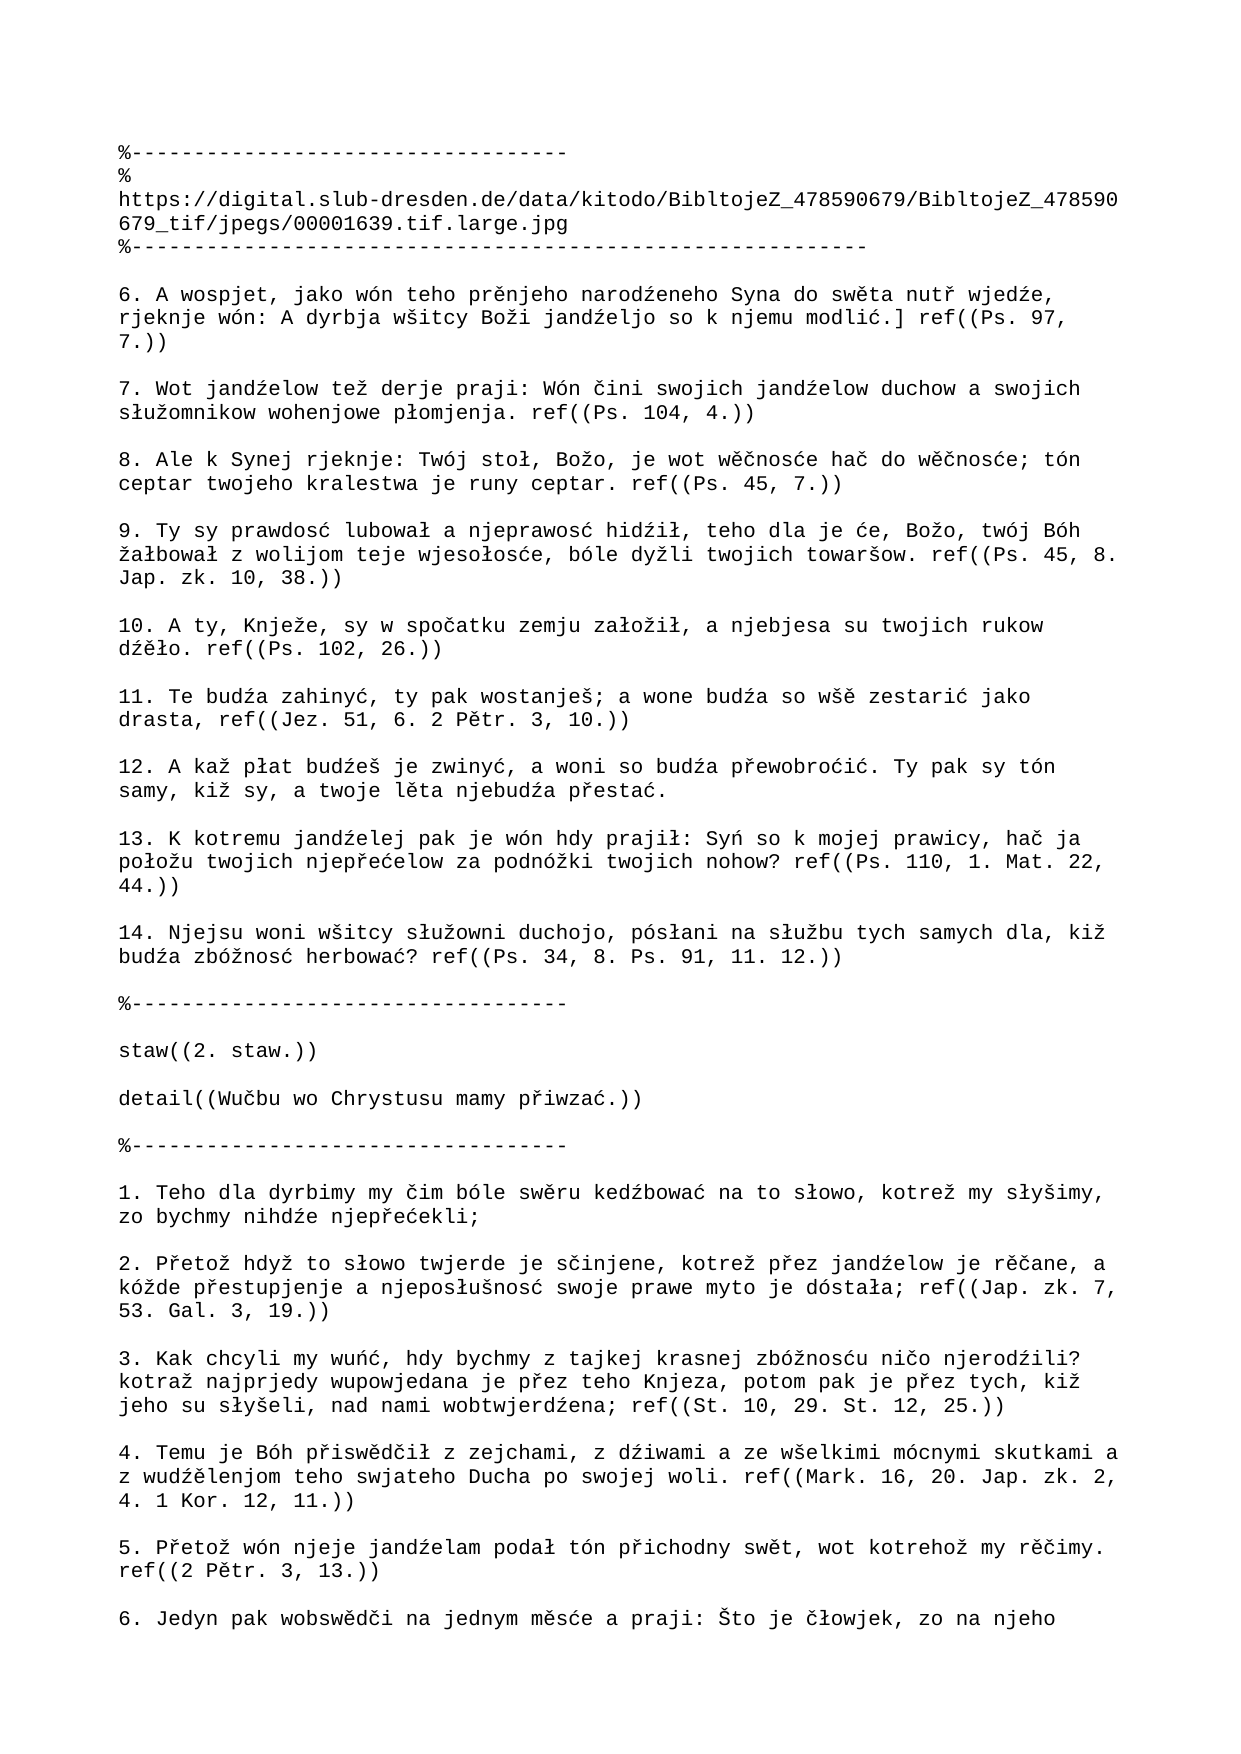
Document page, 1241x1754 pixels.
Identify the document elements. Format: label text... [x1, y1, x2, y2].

text %----------------------------------- [118, 993, 1122, 1017]
text 6. Jedyn pak wobswědči na jednym měsće a praji: Što je čłowjek, zo na njeho [118, 1608, 1122, 1631]
text 12. A kaž płat budźeš je zwinyć, a woni so budźa přewobroćić. Ty pak sy tón samy, kiž sy, a twoje lěta njebudźa přestać. [118, 757, 1122, 804]
text % https://digital.slub-dresden.de/data/kitodo/BibltojeZ_478590679/BibltojeZ_478590679_tif/jpegs/00001639.tif.large.jpg [118, 165, 1122, 236]
text 6. A wospjet, jako wón teho prěnjeho narodźeneho Syna do swěta nutř wjedźe, rjeknje wón: A dyrbja wšitcy Boži jandźeljo so k njemu modlić.] ref((Ps. 97, 7.)) [118, 284, 1122, 354]
text 1. Teho dla dyrbimy my čim bóle swěru kedźbować na to słowo, kotrež my słyšimy, zo bychmy nihdźe njepřećekli; [118, 1182, 1122, 1229]
text %----------------------------------------------------------- [118, 236, 1122, 260]
text 11. Te budźa zahinyć, ty pak wostanješ; a wone budźa so wšě zestarić jako drasta, ref((Jez. 51, 6. 2 Pětr. 3, 10.)) [118, 686, 1122, 733]
text 3. Kak chcyli my wuńć, hdy bychmy z tajkej krasnej zbóžnosću ničo njerodźili? kotraž najprjedy wupowjedana je přez teho Knjeza, potom pak je přez tych, kiž jeho su słyšeli, nad nami wobtwjerdźena; ref((St. 10, 29. St. 12, 25.)) [118, 1348, 1122, 1419]
text 14. Njejsu woni wšitcy słužowni duchojo, pósłani na słužbu tych samych dla, kiž budźa zbóžnosć herbować? ref((Ps. 34, 8. Ps. 91, 11. 12.)) [118, 922, 1122, 969]
text %----------------------------------- [118, 142, 1122, 165]
text 8. Ale k Synej rjeknje: Twój stoł, Božo, je wot wěčnosće hač do wěčnosće; tón ceptar twojeho kralestwa je runy ceptar. ref((Ps. 45, 7.)) [118, 449, 1122, 496]
text 7. Wot jandźelow tež derje praji: Wón čini swojich jandźelow duchow a swojich słužomnikow wohenjowe płomjenja. ref((Ps. 104, 4.)) [118, 378, 1122, 426]
text 13. K kotremu jandźelej pak je wón hdy prajił: Syń so k mojej prawicy, hač ja połožu twojich njepřećelow za podnóžki twojich nohow? ref((Ps. 110, 1. Mat. 22, 44.)) [118, 827, 1122, 898]
text 10. A ty, Knježe, sy w spočatku zemju załožił, a njebjesa su twojich rukow dźěło. ref((Ps. 102, 26.)) [118, 615, 1122, 662]
text 5. Přetož wón njeje jandźelam podał tón přichodny swět, wot kotrehož my rěčimy. ref((2 Pětr. 3, 13.)) [118, 1537, 1122, 1584]
text 9. Ty sy prawdosć lubował a njeprawosć hidźił, teho dla je će, Božo, twój Bóh žałbował z wolijom teje wjesołosće, bóle dyžli twojich towaršow. ref((Ps. 45, 8. Jap. zk. 10, 38.)) [118, 520, 1122, 591]
text staw((2. staw.)) [118, 1040, 1122, 1064]
text %----------------------------------- [118, 1135, 1122, 1158]
text detail((Wučbu wo Chrystusu mamy přiwzać.)) [118, 1088, 1122, 1111]
text 2. Přetož hdyž to słowo twjerde je sčinjene, kotrež přez jandźelow je rěčane, a kóžde přestupjenje a njeposłušnosć swoje prawe myto je dóstała; ref((Jap. zk. 7, 53. Gal. 3, 19.)) [118, 1253, 1122, 1324]
text 4. Temu je Bóh přiswědčił z zejchami, z dźiwami a ze wšelkimi mócnymi skutkami a z wudźělenjom teho swjateho Ducha po swojej woli. ref((Mark. 16, 20. Jap. zk. 2, 4. 1 Kor. 12, 11.)) [118, 1442, 1122, 1513]
